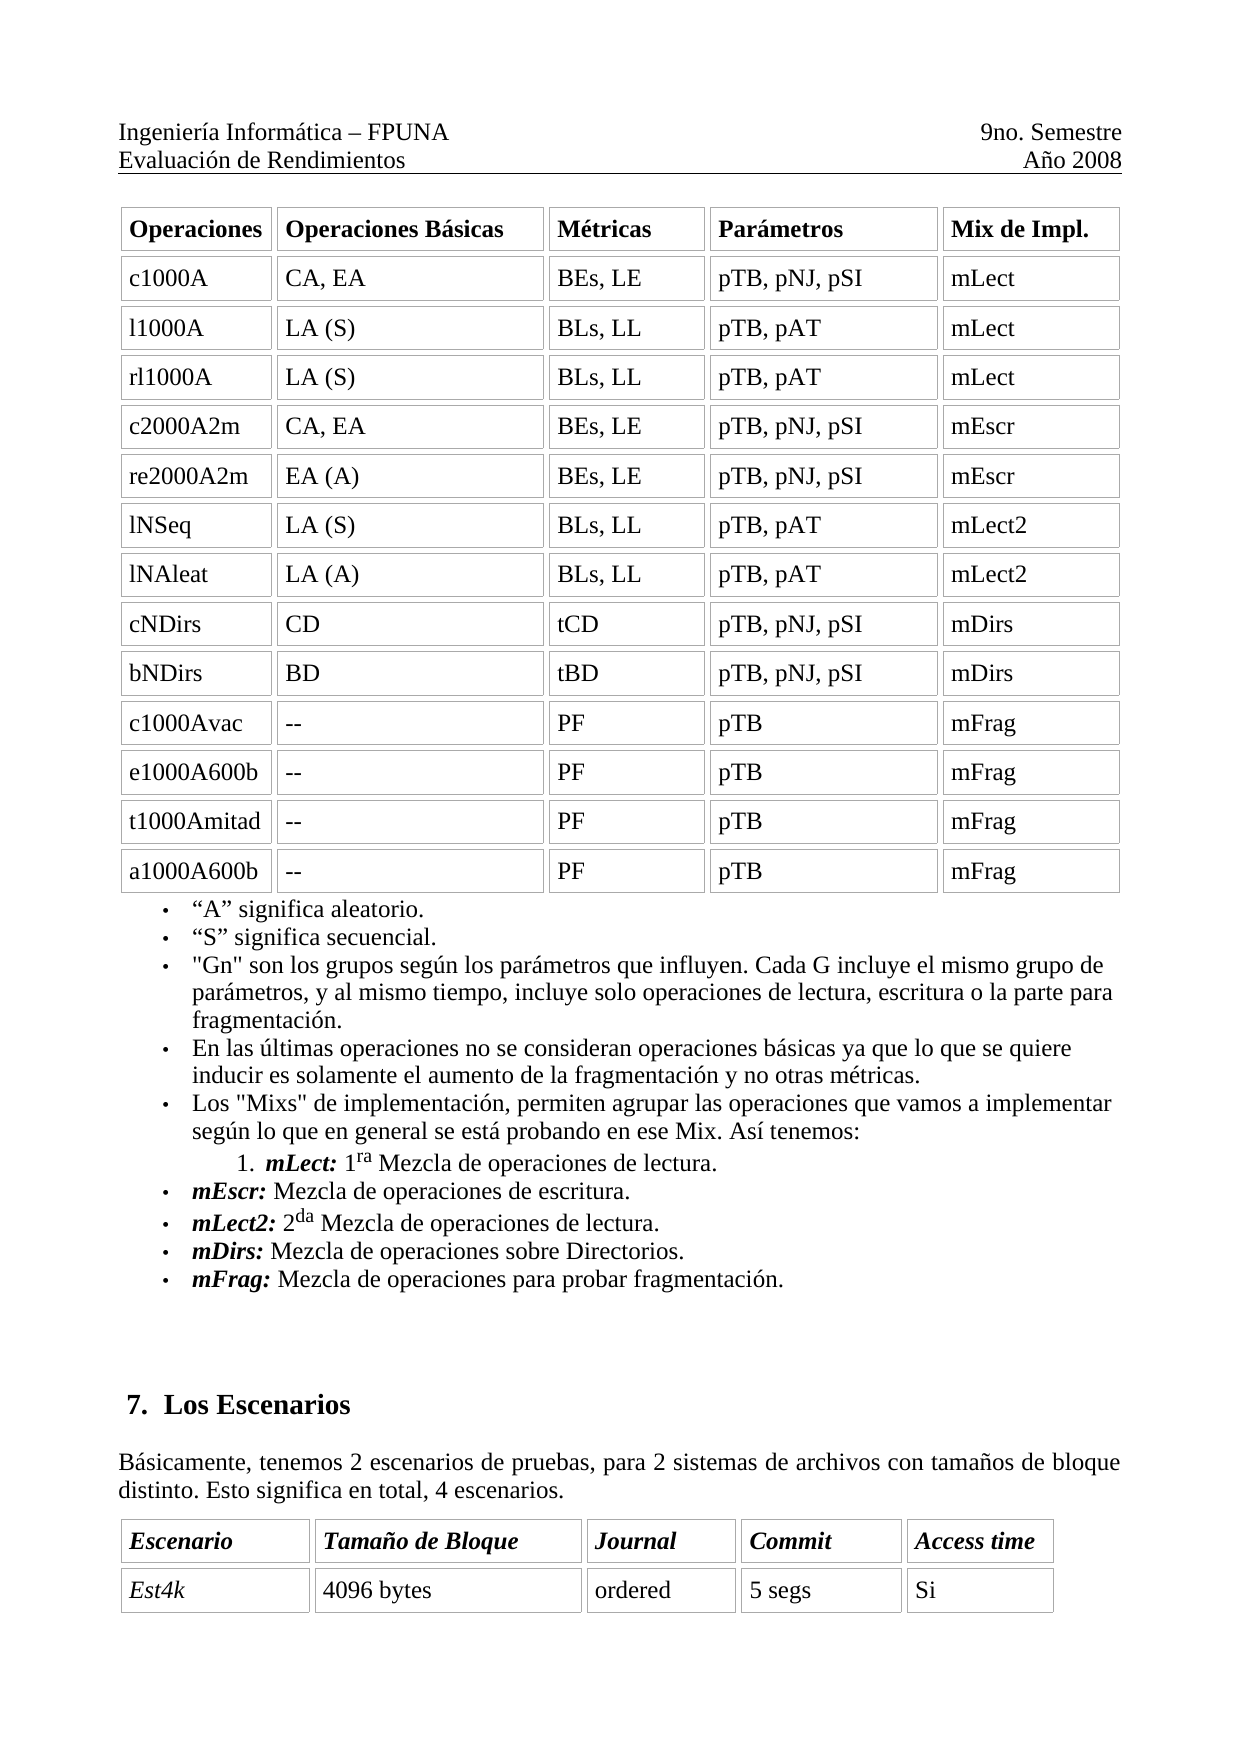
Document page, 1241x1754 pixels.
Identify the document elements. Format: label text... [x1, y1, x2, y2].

table_cell BEs, LE [546, 254, 707, 303]
table_header Tamaño de Bloque [312, 1516, 584, 1565]
table_cell BLs, LL [546, 303, 707, 352]
table_cell -- [274, 698, 546, 747]
list mLect2: 2da Mezcla de operaciones de lectura. [162, 1205, 1122, 1237]
table_cell pTB [707, 747, 940, 797]
table_cell BD [274, 649, 546, 698]
table_header Journal [584, 1516, 738, 1565]
list mFrag: Mezcla de operaciones para probar fragmentación. [162, 1265, 1122, 1292]
table_cell 4096 bytes [312, 1565, 584, 1615]
list mLect: 1ra Mezcla de operaciones de lectura. [236, 1145, 1122, 1177]
table_header Mix de Impl. [940, 204, 1122, 253]
table_cell PF [546, 797, 707, 846]
table_cell pTB, pNJ, pSI [707, 402, 940, 451]
table_cell pTB, pNJ, pSI [707, 451, 940, 500]
table_cell LA (S) [274, 500, 546, 550]
table_header Operaciones [118, 204, 274, 253]
table_cell c1000A [118, 254, 274, 303]
list "Gn" son los grupos según los parámetros que influyen. Cada G incluye el mismo grupo de parámetros, y al mismo tiempo, incluye solo operaciones de lectura, escritura o la parte para fragmentación. [162, 951, 1122, 1034]
table_cell mEscr [940, 402, 1122, 451]
table_cell BLs, LL [546, 500, 707, 550]
table_header Parámetros [707, 204, 940, 253]
table_cell l1000A [118, 303, 274, 352]
table_cell PF [546, 747, 707, 797]
table_header Access time [904, 1516, 1056, 1565]
table_cell mFrag [940, 698, 1122, 747]
table_cell mFrag [940, 797, 1122, 846]
table_cell re2000A2m [118, 451, 274, 500]
list En las últimas operaciones no se consideran operaciones básicas ya que lo que se quiere inducir es solamente el aumento de la fragmentación y no otras métricas. [162, 1034, 1122, 1089]
table_cell pTB [707, 698, 940, 747]
table_header Escenario [118, 1516, 312, 1565]
table_cell lNSeq [118, 500, 274, 550]
table_cell mLect2 [940, 550, 1122, 599]
table_cell mLect [940, 303, 1122, 352]
list Los "Mixs" de implementación, permiten agrupar las operaciones que vamos a implementar según lo que en general se está probando en ese Mix. Así tenemos: [162, 1089, 1122, 1145]
table_header Métricas [546, 204, 707, 253]
table_cell PF [546, 846, 707, 895]
table_cell Est4k [118, 1565, 312, 1615]
table_cell a1000A600b [118, 846, 274, 895]
table_cell mDirs [940, 599, 1122, 648]
table_cell pTB [707, 797, 940, 846]
list Los Escenarios [126, 1388, 1122, 1420]
table_cell pTB [707, 846, 940, 895]
list mEscr: Mezcla de operaciones de escritura. [162, 1177, 1122, 1205]
table_cell pTB, pAT [707, 303, 940, 352]
table_cell pTB, pAT [707, 352, 940, 402]
table_cell pTB, pNJ, pSI [707, 599, 940, 648]
table_cell LA (S) [274, 352, 546, 402]
table_cell EA (A) [274, 451, 546, 500]
table_cell BLs, LL [546, 550, 707, 599]
table_cell BEs, LE [546, 402, 707, 451]
table_cell pTB, pNJ, pSI [707, 649, 940, 698]
table_cell BLs, LL [546, 352, 707, 402]
table_cell lNAleat [118, 550, 274, 599]
table_cell mLect [940, 352, 1122, 402]
table_cell CA, EA [274, 254, 546, 303]
table_cell 5 segs [739, 1565, 904, 1615]
table_cell t1000Amitad [118, 797, 274, 846]
table_header Commit [739, 1516, 904, 1565]
table_cell CA, EA [274, 402, 546, 451]
table_cell -- [274, 747, 546, 797]
table_cell mDirs [940, 649, 1122, 698]
table_cell pTB, pAT [707, 550, 940, 599]
table_cell -- [274, 846, 546, 895]
table_cell -- [274, 797, 546, 846]
list “A” significa aleatorio. [162, 895, 1122, 923]
table_cell BEs, LE [546, 451, 707, 500]
table_cell mFrag [940, 747, 1122, 797]
table_cell c1000Avac [118, 698, 274, 747]
table_cell LA (A) [274, 550, 546, 599]
table_cell Si [904, 1565, 1056, 1615]
table_cell PF [546, 698, 707, 747]
table_cell bNDirs [118, 649, 274, 698]
list mDirs: Mezcla de operaciones sobre Directorios. [162, 1237, 1122, 1265]
table_cell ordered [584, 1565, 738, 1615]
table_cell mLect2 [940, 500, 1122, 550]
table_cell CD [274, 599, 546, 648]
table_header Operaciones Básicas [274, 204, 546, 253]
table_cell mFrag [940, 846, 1122, 895]
table_cell c2000A2m [118, 402, 274, 451]
table_cell tBD [546, 649, 707, 698]
table_cell mLect [940, 254, 1122, 303]
table_cell e1000A600b [118, 747, 274, 797]
list “S” significa secuencial. [162, 923, 1122, 951]
table_cell LA (S) [274, 303, 546, 352]
text Básicamente, tenemos 2 escenarios de pruebas, para 2 sistemas de archivos con tamaños de bloque distinto. Esto significa en total, 4 escenarios. [118, 1448, 1122, 1503]
table_cell mEscr [940, 451, 1122, 500]
table_cell cNDirs [118, 599, 274, 648]
table_cell tCD [546, 599, 707, 648]
table_cell pTB, pAT [707, 500, 940, 550]
table_cell rl1000A [118, 352, 274, 402]
table_cell pTB, pNJ, pSI [707, 254, 940, 303]
